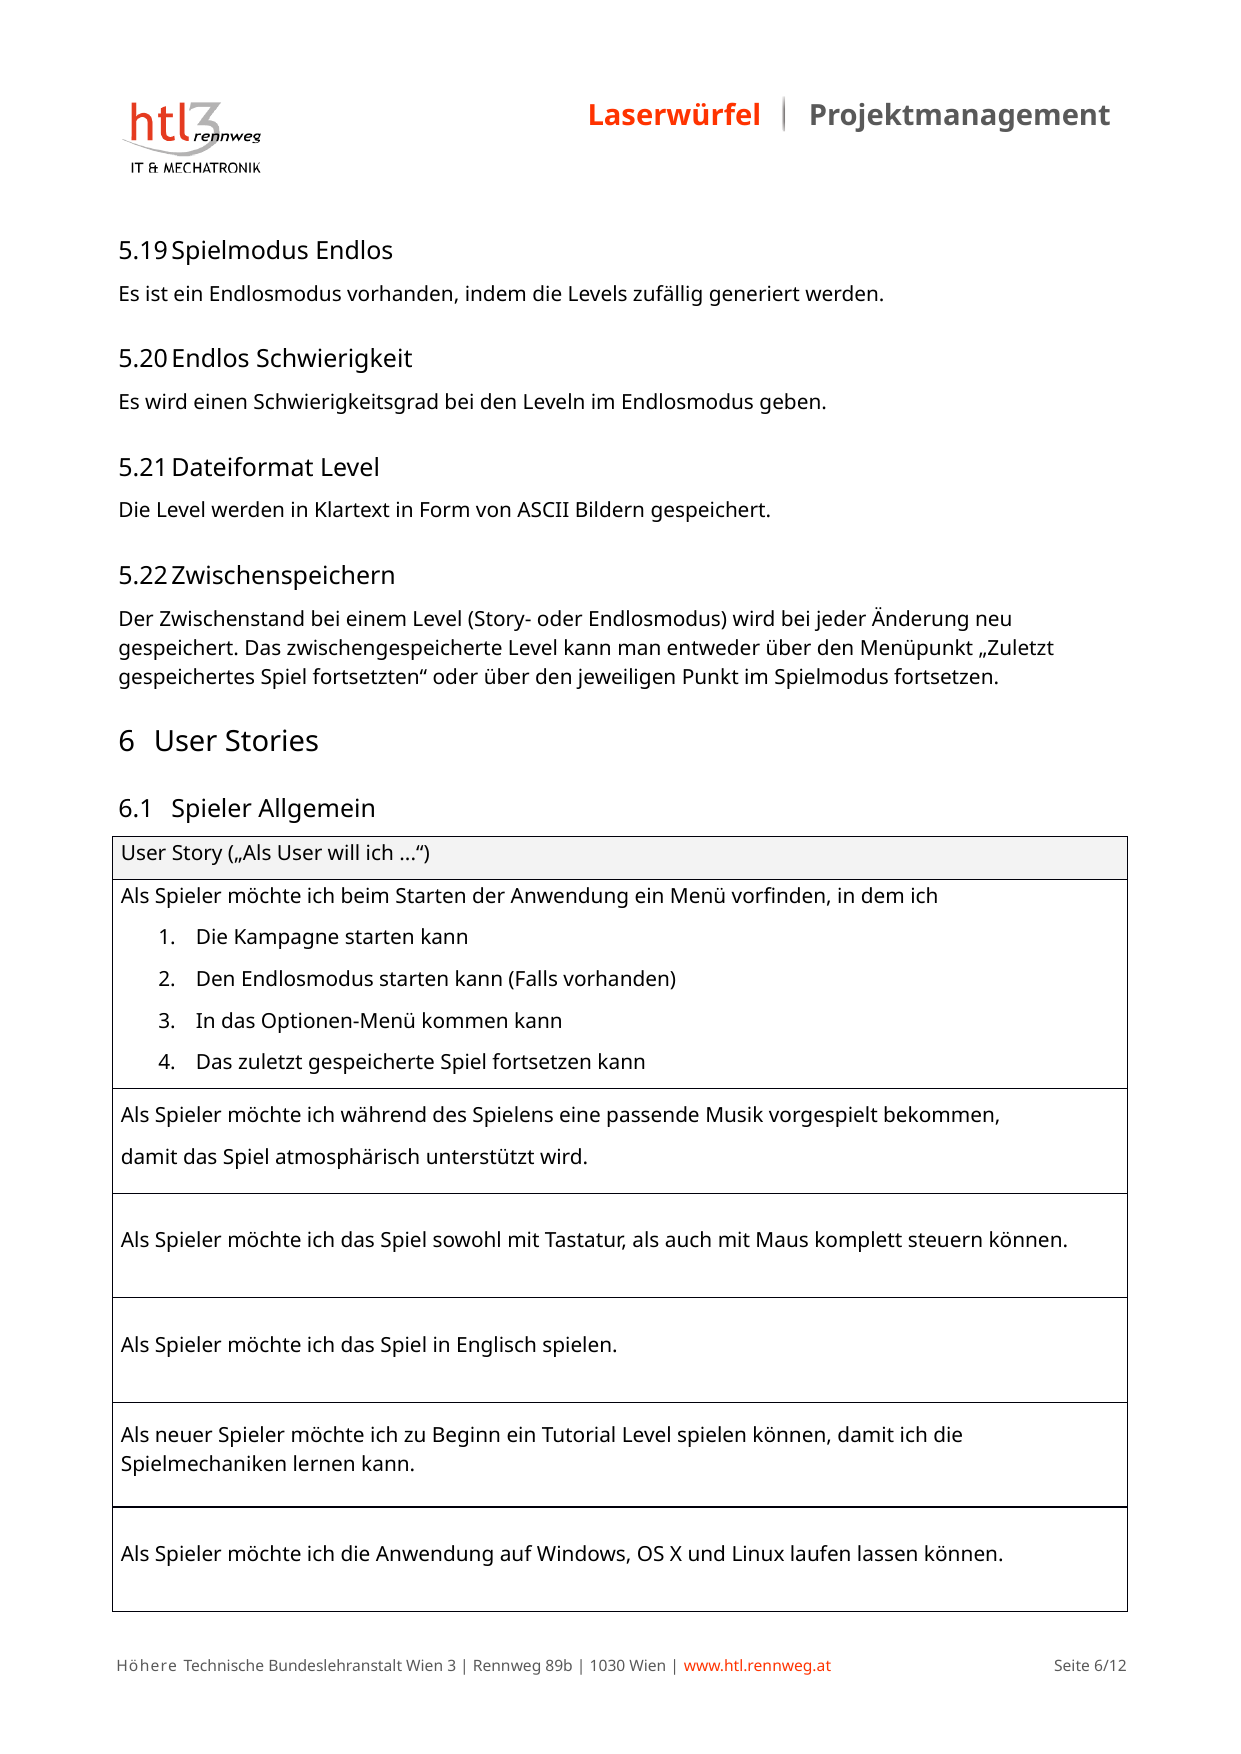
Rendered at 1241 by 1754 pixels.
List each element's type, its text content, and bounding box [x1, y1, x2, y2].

text Es ist ein Endlosmodus vorhanden, indem die Levels zufällig generiert werden. [118, 278, 1122, 307]
table_header User Story („Als User will ich ...“) [113, 837, 1127, 879]
table_cell Als Spieler möchte ich das Spiel in Englisch spielen. [113, 1298, 1127, 1402]
table_cell Als Spieler möchte ich während des Spielens eine passende Musik vorgespielt bekommen, damit das Spiel atmosphärisch unterstützt wird. [113, 1089, 1127, 1193]
table_cell Als neuer Spieler möchte ich zu Beginn ein Tutorial Level spielen können, damit ich die Spielmechaniken lernen kann. [113, 1403, 1127, 1506]
table_cell Als Spieler möchte ich die Anwendung auf Windows, OS X und Linux laufen lassen können. [113, 1508, 1127, 1611]
subtitle User Stories [118, 728, 1122, 757]
text Die Level werden in Klartext in Form von ASCII Bildern gespeichert. [118, 494, 1122, 523]
subtitle Spielmodus Endlos [118, 236, 1122, 265]
subtitle Dateiformat Level [118, 453, 1122, 482]
subtitle Spieler Allgemein [118, 794, 1122, 823]
table_cell Als Spieler möchte ich beim Starten der Anwendung ein Menü vorfinden, in dem ich Die Kampagne starten kann Den Endlosmodus starten kann (Falls vorhanden) In das Optionen-Menü kommen kann Das zuletzt gespeicherte Spiel fortsetzen kann [113, 880, 1127, 1088]
subtitle Endlos Schwierigkeit [118, 344, 1122, 373]
table_cell Als Spieler möchte ich das Spiel sowohl mit Tastatur, als auch mit Maus komplett steuern können. [113, 1194, 1127, 1297]
text Es wird einen Schwierigkeitsgrad bei den Leveln im Endlosmodus geben. [118, 386, 1122, 415]
subtitle Zwischenspeichern [118, 561, 1122, 590]
text Der Zwischenstand bei einem Level (Story- oder Endlosmodus) wird bei jeder Änderung neu gespeichert. Das zwischengespeicherte Level kann man entweder über den Menüpunkt „Zuletzt gespeichertes Spiel fortsetzten“ oder über den jeweiligen Punkt im Spielmodus fortsetzen. [118, 603, 1122, 690]
